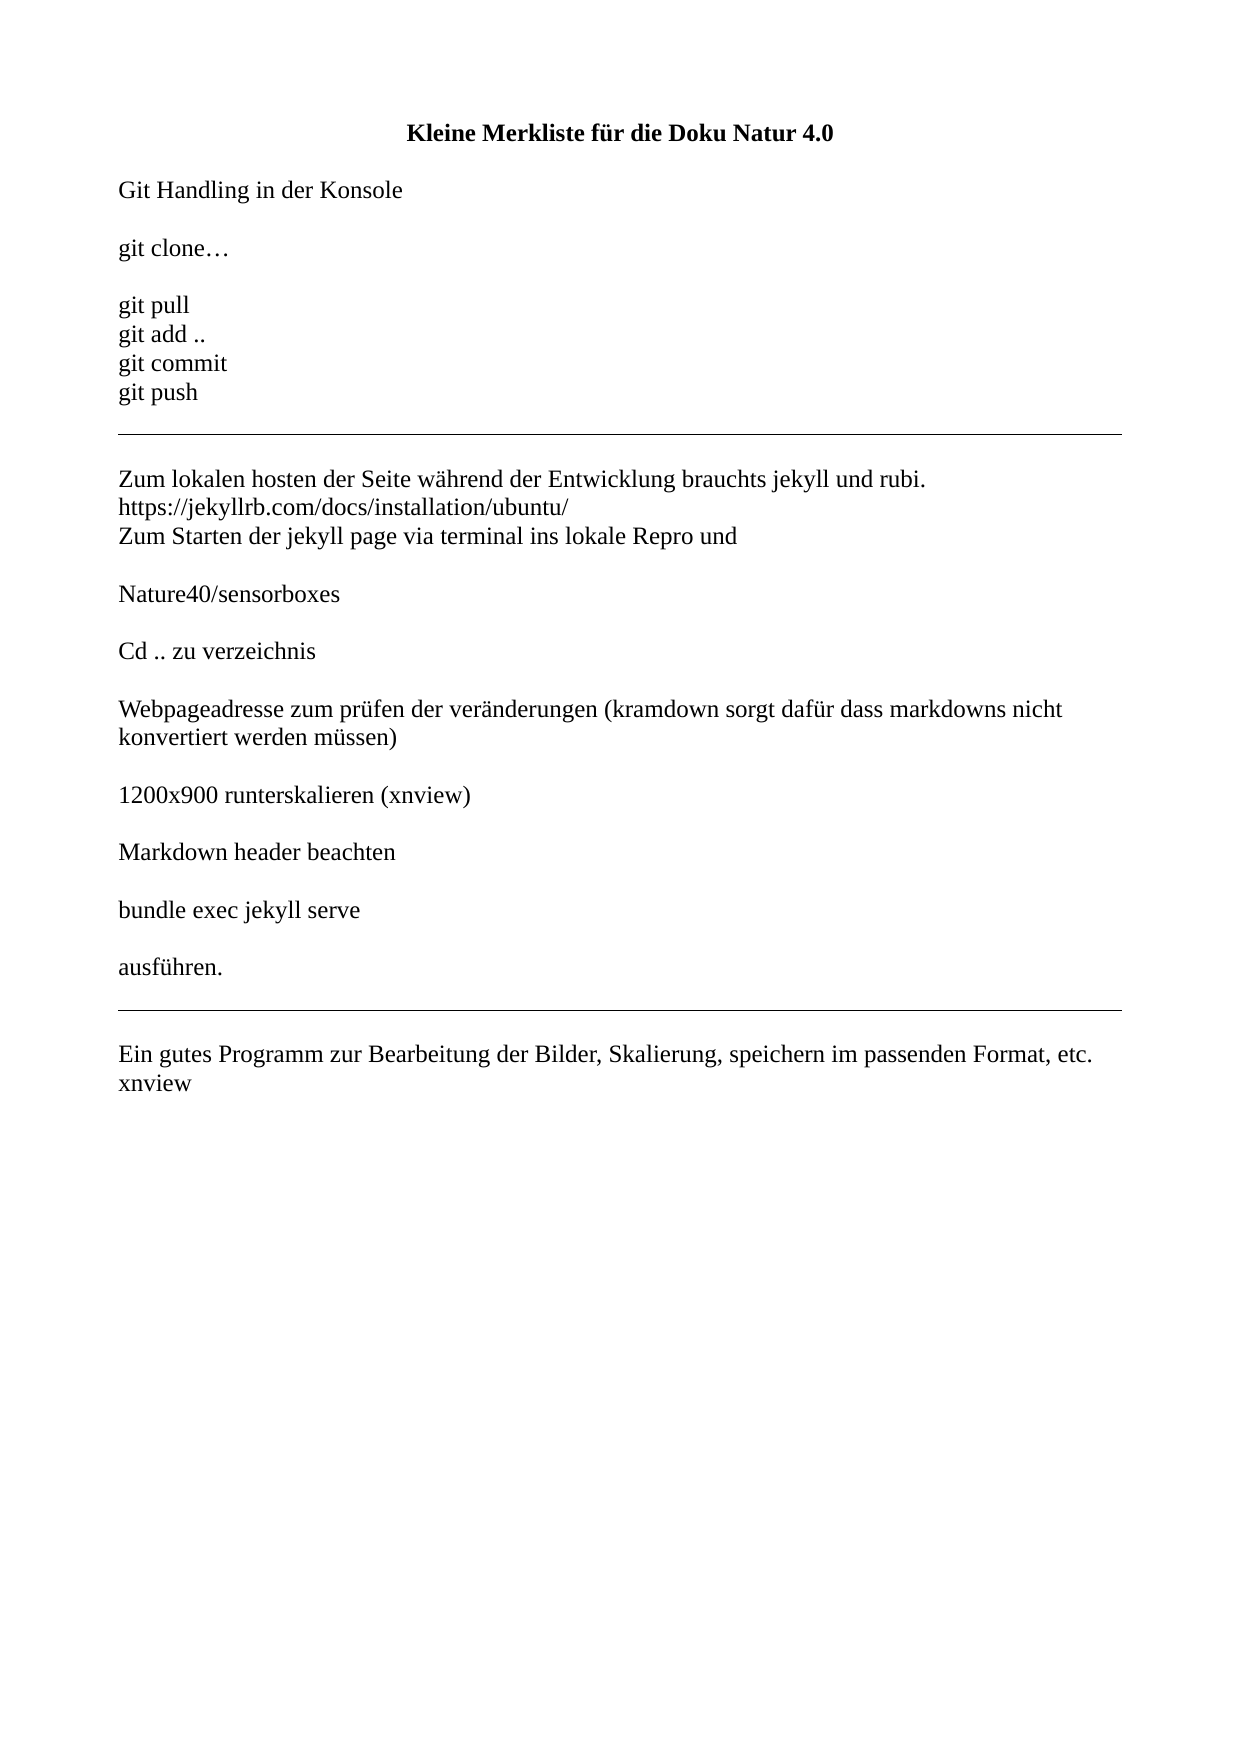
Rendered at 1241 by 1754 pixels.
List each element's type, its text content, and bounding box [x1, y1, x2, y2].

text https://jekyllrb.com/docs/installation/ubuntu/ [118, 492, 1122, 521]
text Ein gutes Programm zur Bearbeitung der Bilder, Skalierung, speichern im passenden Format, etc. [118, 1039, 1122, 1068]
text Markdown header beachten [118, 837, 1122, 866]
text git commit [118, 348, 1122, 377]
text xnview [118, 1068, 1122, 1097]
text git pull [118, 291, 1122, 319]
text ausführen. [118, 952, 1122, 981]
text Nature40/sensorboxes [118, 579, 1122, 607]
text Zum lokalen hosten der Seite während der Entwicklung brauchts jekyll und rubi. [118, 464, 1122, 492]
text Git Handling in der Konsole [118, 176, 1122, 204]
text bundle exec jekyll serve [118, 895, 1122, 924]
text git push [118, 377, 1122, 406]
text git clone… [118, 233, 1122, 262]
text Zum Starten der jekyll page via terminal ins lokale Repro und [118, 521, 1122, 550]
text Cd .. zu verzeichnis [118, 636, 1122, 665]
text Kleine Merkliste für die Doku Natur 4.0 [118, 118, 1122, 147]
text 1200x900 runterskalieren (xnview) [118, 780, 1122, 809]
text git add .. [118, 319, 1122, 348]
text Webpageadresse zum prüfen der veränderungen (kramdown sorgt dafür dass markdowns nicht konvertiert werden müssen) [118, 694, 1122, 751]
